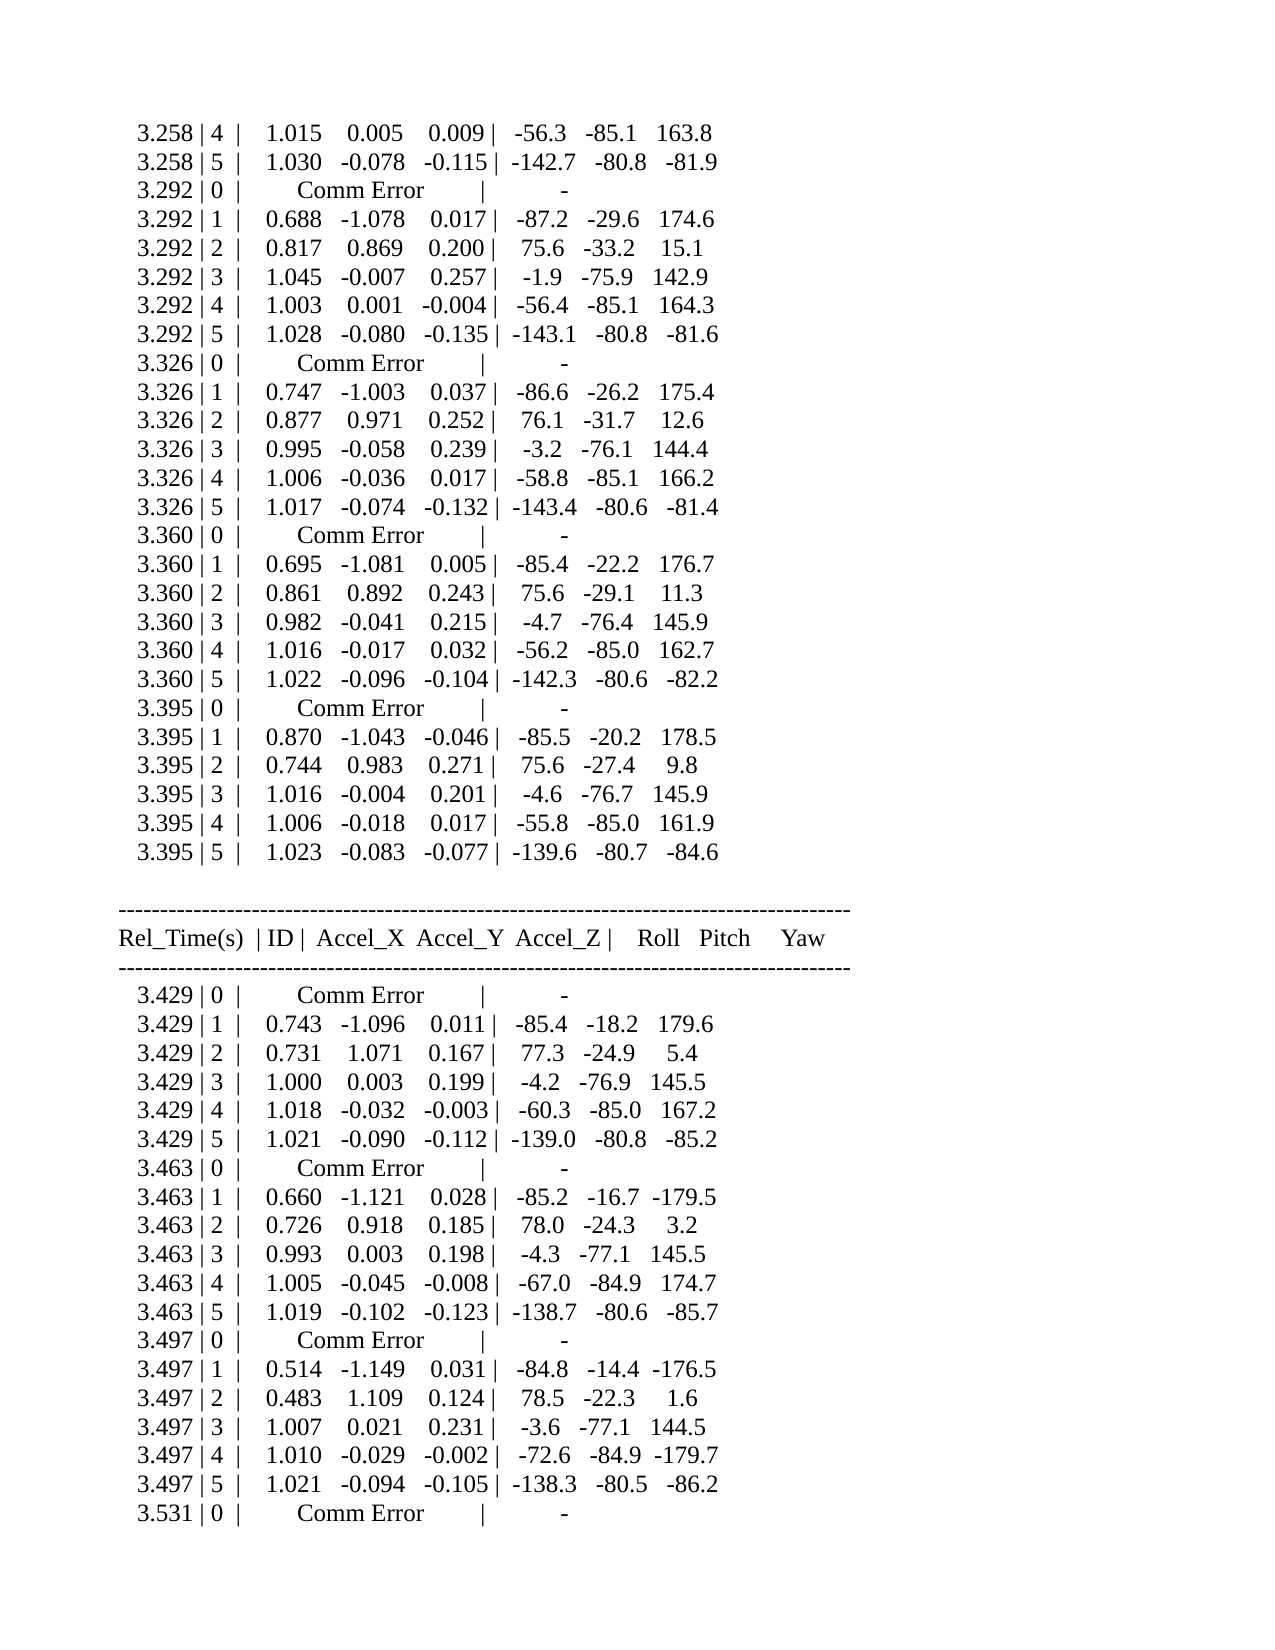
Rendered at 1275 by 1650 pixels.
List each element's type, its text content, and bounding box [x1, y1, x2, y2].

text 3.429 | 1 | 0.743 -1.096 0.011 | -85.4 -18.2 179.6 [118, 1009, 1157, 1038]
text 3.326 | 0 | Comm Error | - [118, 348, 1157, 377]
text 3.395 | 3 | 1.016 -0.004 0.201 | -4.6 -76.7 145.9 [118, 779, 1157, 808]
text 3.360 | 5 | 1.022 -0.096 -0.104 | -142.3 -80.6 -82.2 [118, 664, 1157, 693]
text 3.258 | 4 | 1.015 0.005 0.009 | -56.3 -85.1 163.8 [118, 118, 1157, 147]
text 3.360 | 2 | 0.861 0.892 0.243 | 75.6 -29.1 11.3 [118, 578, 1157, 607]
text 3.292 | 2 | 0.817 0.869 0.200 | 75.6 -33.2 15.1 [118, 233, 1157, 262]
text 3.429 | 4 | 1.018 -0.032 -0.003 | -60.3 -85.0 167.2 [118, 1096, 1157, 1124]
text 3.429 | 5 | 1.021 -0.090 -0.112 | -139.0 -80.8 -85.2 [118, 1124, 1157, 1153]
text 3.292 | 3 | 1.045 -0.007 0.257 | -1.9 -75.9 142.9 [118, 262, 1157, 291]
text 3.429 | 0 | Comm Error | - [118, 981, 1157, 1009]
text 3.360 | 0 | Comm Error | - [118, 521, 1157, 549]
text 3.395 | 4 | 1.006 -0.018 0.017 | -55.8 -85.0 161.9 [118, 808, 1157, 837]
text 3.292 | 4 | 1.003 0.001 -0.004 | -56.4 -85.1 164.3 [118, 291, 1157, 319]
text 3.395 | 2 | 0.744 0.983 0.271 | 75.6 -27.4 9.8 [118, 751, 1157, 779]
text 3.429 | 2 | 0.731 1.071 0.167 | 77.3 -24.9 5.4 [118, 1038, 1157, 1067]
text 3.326 | 2 | 0.877 0.971 0.252 | 76.1 -31.7 12.6 [118, 406, 1157, 434]
text 3.326 | 3 | 0.995 -0.058 0.239 | -3.2 -76.1 144.4 [118, 434, 1157, 463]
text 3.360 | 4 | 1.016 -0.017 0.032 | -56.2 -85.0 162.7 [118, 636, 1157, 664]
text 3.360 | 3 | 0.982 -0.041 0.215 | -4.7 -76.4 145.9 [118, 607, 1157, 636]
text 3.463 | 3 | 0.993 0.003 0.198 | -4.3 -77.1 145.5 [118, 1239, 1157, 1268]
text 3.395 | 1 | 0.870 -1.043 -0.046 | -85.5 -20.2 178.5 [118, 722, 1157, 751]
text 3.326 | 4 | 1.006 -0.036 0.017 | -58.8 -85.1 166.2 [118, 463, 1157, 492]
text 3.463 | 2 | 0.726 0.918 0.185 | 78.0 -24.3 3.2 [118, 1211, 1157, 1239]
text 3.463 | 4 | 1.005 -0.045 -0.008 | -67.0 -84.9 174.7 [118, 1268, 1157, 1297]
text Rel_Time(s) | ID | Accel_X Accel_Y Accel_Z | Roll Pitch Yaw [118, 923, 1157, 952]
text 3.497 | 5 | 1.021 -0.094 -0.105 | -138.3 -80.5 -86.2 [118, 1469, 1157, 1498]
text 3.360 | 1 | 0.695 -1.081 0.005 | -85.4 -22.2 176.7 [118, 549, 1157, 578]
text 3.395 | 0 | Comm Error | - [118, 693, 1157, 722]
text 3.497 | 2 | 0.483 1.109 0.124 | 78.5 -22.3 1.6 [118, 1383, 1157, 1412]
text 3.463 | 5 | 1.019 -0.102 -0.123 | -138.7 -80.6 -85.7 [118, 1297, 1157, 1326]
text 3.463 | 1 | 0.660 -1.121 0.028 | -85.2 -16.7 -179.5 [118, 1182, 1157, 1211]
text 3.497 | 0 | Comm Error | - [118, 1326, 1157, 1354]
text ---------------------------------------------------------------------------------------- [118, 894, 1157, 923]
text 3.292 | 1 | 0.688 -1.078 0.017 | -87.2 -29.6 174.6 [118, 204, 1157, 233]
text 3.497 | 3 | 1.007 0.021 0.231 | -3.6 -77.1 144.5 [118, 1412, 1157, 1441]
text 3.497 | 4 | 1.010 -0.029 -0.002 | -72.6 -84.9 -179.7 [118, 1441, 1157, 1469]
text 3.326 | 1 | 0.747 -1.003 0.037 | -86.6 -26.2 175.4 [118, 377, 1157, 406]
text 3.531 | 0 | Comm Error | - [118, 1498, 1157, 1527]
text ---------------------------------------------------------------------------------------- [118, 952, 1157, 981]
text 3.463 | 0 | Comm Error | - [118, 1153, 1157, 1182]
text 3.395 | 5 | 1.023 -0.083 -0.077 | -139.6 -80.7 -84.6 [118, 837, 1157, 866]
text 3.258 | 5 | 1.030 -0.078 -0.115 | -142.7 -80.8 -81.9 [118, 147, 1157, 176]
text 3.429 | 3 | 1.000 0.003 0.199 | -4.2 -76.9 145.5 [118, 1067, 1157, 1096]
text 3.497 | 1 | 0.514 -1.149 0.031 | -84.8 -14.4 -176.5 [118, 1354, 1157, 1383]
text 3.292 | 5 | 1.028 -0.080 -0.135 | -143.1 -80.8 -81.6 [118, 319, 1157, 348]
text 3.326 | 5 | 1.017 -0.074 -0.132 | -143.4 -80.6 -81.4 [118, 492, 1157, 521]
text 3.292 | 0 | Comm Error | - [118, 176, 1157, 204]
